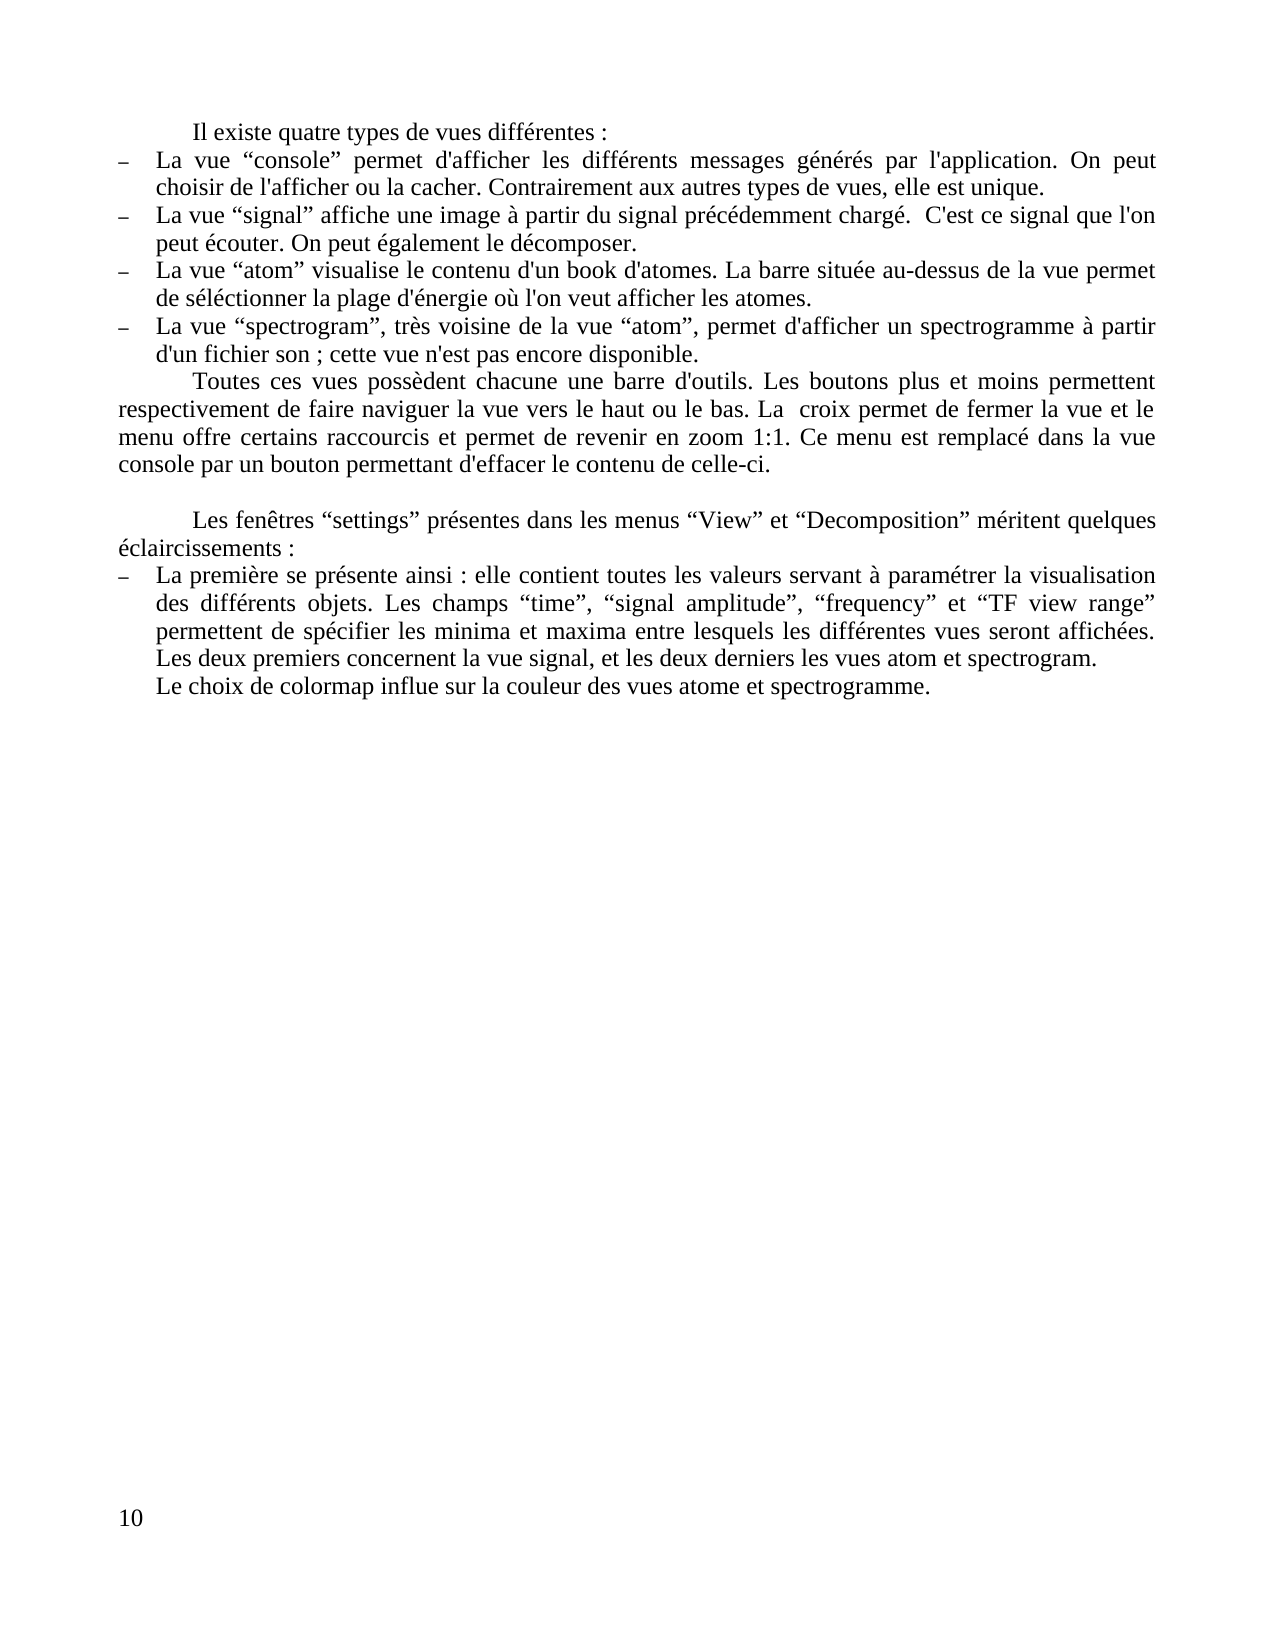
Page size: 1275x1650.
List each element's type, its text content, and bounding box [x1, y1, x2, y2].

list La première se présente ainsi : elle contient toutes les valeurs servant à paramétrer la visualisation des différents objets. Les champs “time”, “signal amplitude”, “frequency” et “TF view range” permettent de spécifier les minima et maxima entre lesquels les différentes vues seront affichées. Les deux premiers concernent la vue signal, et les deux derniers les vues atom et spectrogram. [118, 561, 1157, 672]
text Toutes ces vues possèdent chacune une barre d'outils. Les boutons plus et moins permettent respectivement de faire naviguer la vue vers le haut ou le bas. La croix permet de fermer la vue et le menu offre certains raccourcis et permet de revenir en zoom 1:1. Ce menu est remplacé dans la vue console par un bouton permettant d'effacer le contenu de celle-ci. [118, 367, 1157, 478]
list La vue “console” permet d'afficher les différents messages générés par l'application. On peut choisir de l'afficher ou la cacher. Contrairement aux autres types de vues, elle est unique. [118, 146, 1157, 201]
list La vue “atom” visualise le contenu d'un book d'atomes. La barre située au-dessus de la vue permet de séléctionner la plage d'énergie où l'on veut afficher les atomes. [118, 257, 1157, 312]
text Les fenêtres “settings” présentes dans les menus “View” et “Decomposition” méritent quelques éclaircissements : [118, 506, 1157, 561]
list La vue “spectrogram”, très voisine de la vue “atom”, permet d'afficher un spectrogramme à partir d'un fichier son ; cette vue n'est pas encore disponible. [118, 312, 1157, 367]
text Il existe quatre types de vues différentes : [118, 118, 1157, 146]
list La vue “signal” affiche une image à partir du signal précédemment chargé. C'est ce signal que l'on peut écouter. On peut également le décomposer. [118, 201, 1157, 257]
list Le choix de colormap influe sur la couleur des vues atome et spectrogramme. [118, 672, 1157, 700]
